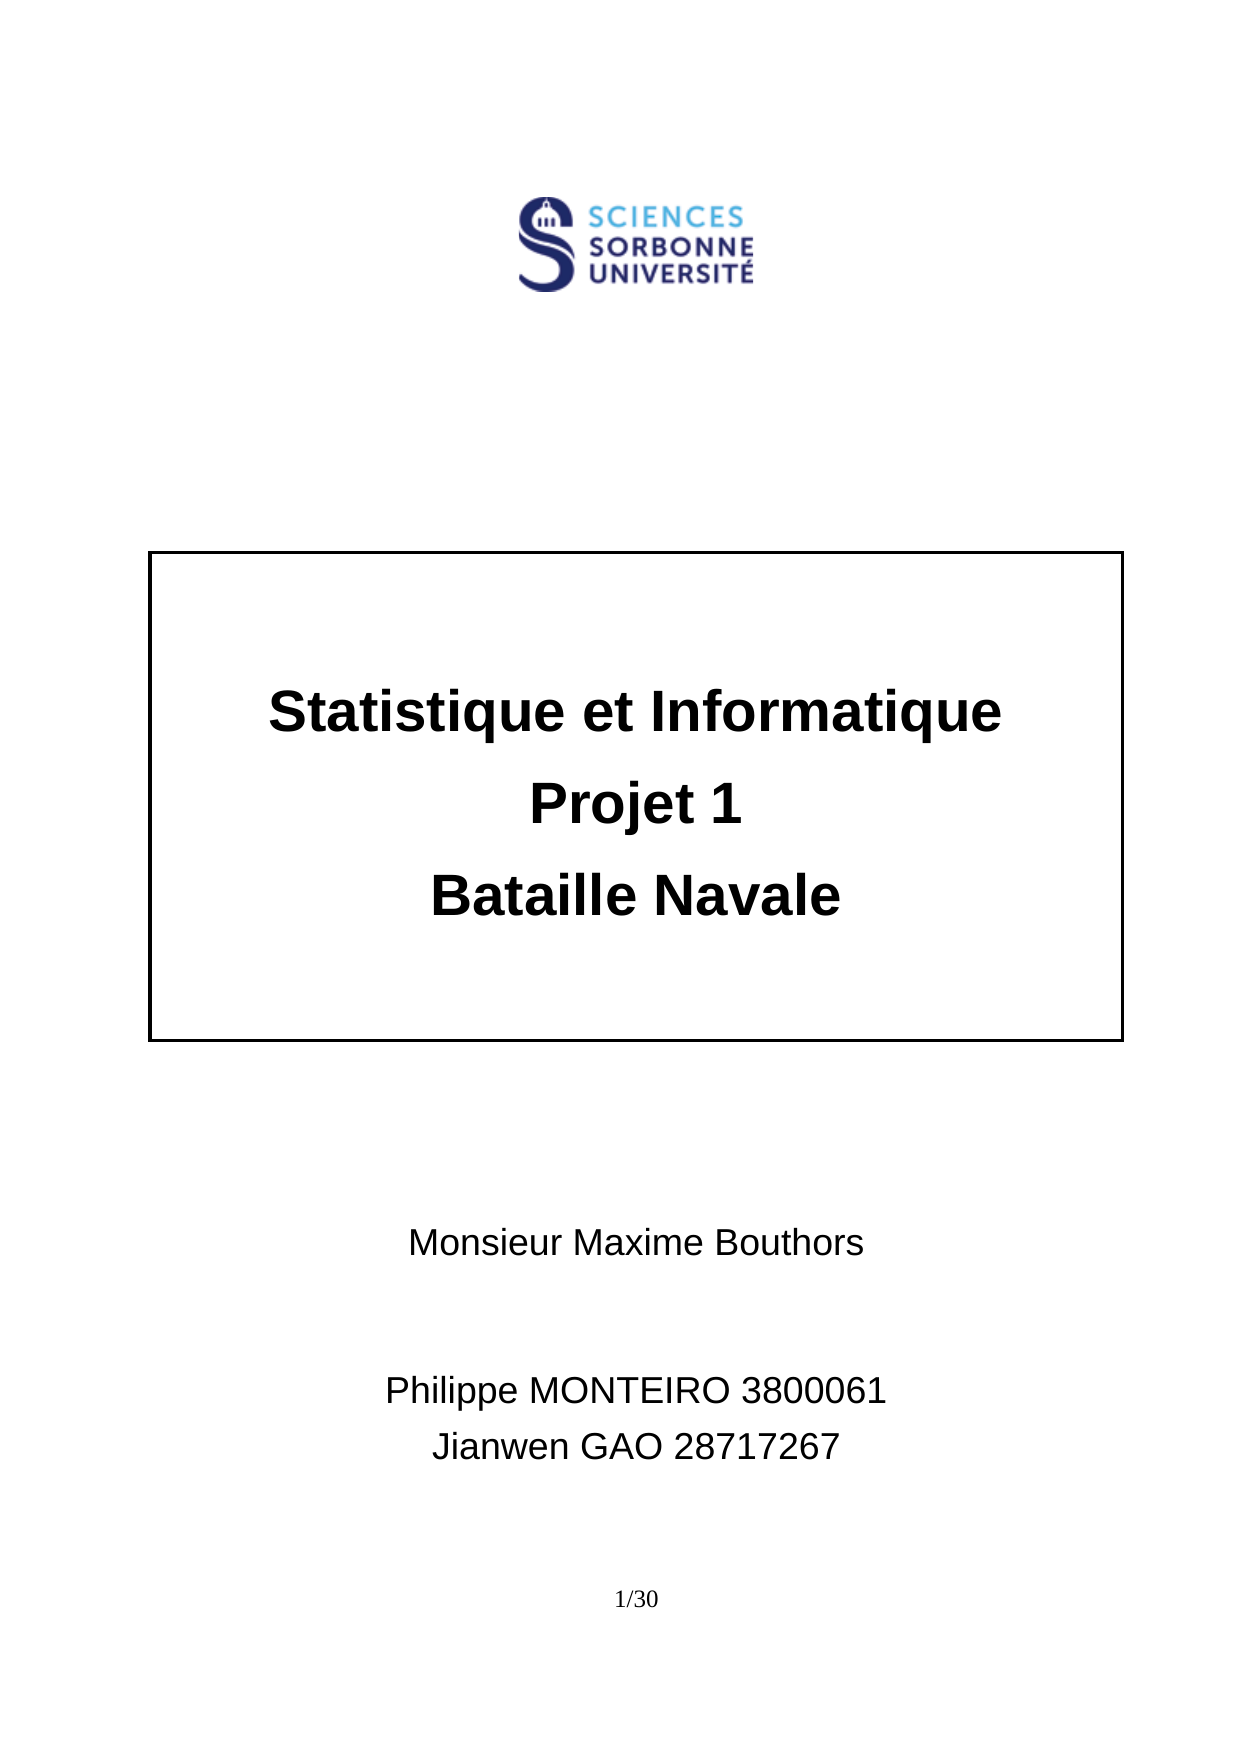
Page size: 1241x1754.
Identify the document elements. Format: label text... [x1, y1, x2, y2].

subtitle Monsieur Maxime Bouthors [150, 1220, 1122, 1263]
picture [518, 197, 754, 292]
subtitle Philippe MONTEIRO 3800061 [150, 1368, 1122, 1412]
subtitle Jianwen GAO 28717267 [150, 1424, 1122, 1467]
table_header Statistique et Informatique Projet 1 Bataille Navale [152, 554, 1121, 1038]
